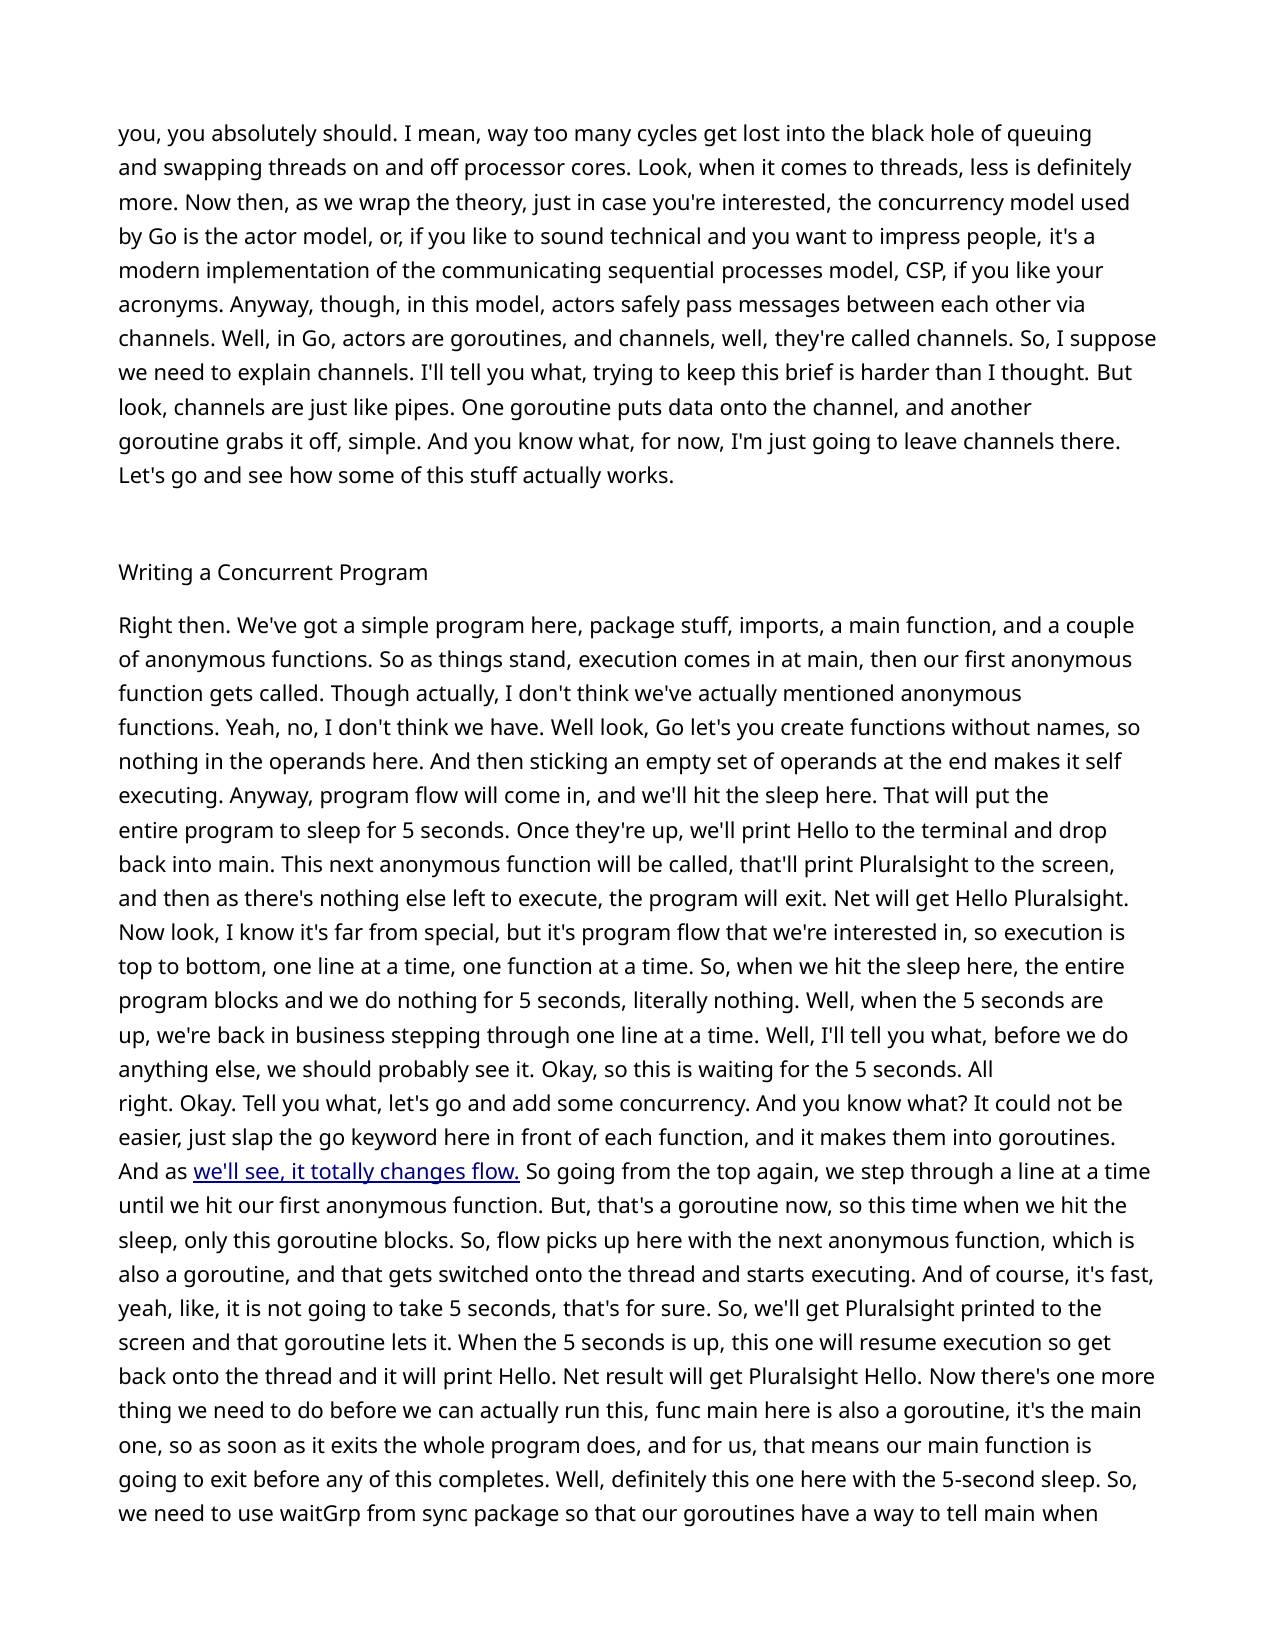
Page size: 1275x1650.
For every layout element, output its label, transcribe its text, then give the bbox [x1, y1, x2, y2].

text you, you absolutely should. I mean, way too many cycles get lost into the black hole of queuing and swapping threads on and off processor cores. Look, when it comes to threads, less is definitely more. Now then, as we wrap the theory, just in case you're interested, the concurrency model used by Go is the actor model, or, if you like to sound technical and you want to impress people, it's a modern implementation of the communicating sequential processes model, CSP, if you like your acronyms. Anyway, though, in this model, actors safely pass messages between each other via channels. Well, in Go, actors are goroutines, and channels, well, they're called channels. So, I suppose we need to explain channels. I'll tell you what, trying to keep this brief is harder than I thought. But look, channels are just like pipes. One goroutine puts data onto the channel, and another goroutine grabs it off, simple. And you know what, for now, I'm just going to leave channels there. Let's go and see how some of this stuff actually works. [118, 118, 1157, 489]
text Right then. We've got a simple program here, package stuff, imports, a main function, and a couple of anonymous functions. So as things stand, execution comes in at main, then our first anonymous function gets called. Though actually, I don't think we've actually mentioned anonymous functions. Yeah, no, I don't think we have. Well look, Go let's you create functions without names, so nothing in the operands here. And then sticking an empty set of operands at the end makes it self executing. Anyway, program flow will come in, and we'll hit the sleep here. That will put the entire program to sleep for 5 seconds. Once they're up, we'll print Hello to the terminal and drop back into main. This next anonymous function will be called, that'll print Pluralsight to the screen, and then as there's nothing else left to execute, the program will exit. Net will get Hello Pluralsight. Now look, I know it's far from special, but it's program flow that we're interested in, so execution is top to bottom, one line at a time, one function at a time. So, when we hit the sleep here, the entire program blocks and we do nothing for 5 seconds, literally nothing. Well, when the 5 seconds are up, we're back in business stepping through one line at a time. Well, I'll tell you what, before we do anything else, we should probably see it. Okay, so this is waiting for the 5 seconds. All right. Okay. Tell you what, let's go and add some concurrency. And you know what? It could not be easier, just slap the go keyword here in front of each function, and it makes them into goroutines. And as we'll see, it totally changes flow. So going from the top again, we step through a line at a time until we hit our first anonymous function. But, that's a goroutine now, so this time when we hit the sleep, only this goroutine blocks. So, flow picks up here with the next anonymous function, which is also a goroutine, and that gets switched onto the thread and starts executing. And of course, it's fast, yeah, like, it is not going to take 5 seconds, that's for sure. So, we'll get Pluralsight printed to the screen and that goroutine lets it. When the 5 seconds is up, this one will resume execution so get back onto the thread and it will print Hello. Net result will get Pluralsight Hello. Now there's one more thing we need to do before we can actually run this, func main here is also a goroutine, it's the main one, so as soon as it exits the whole program does, and for us, that means our main function is going to exit before any of this completes. Well, definitely this one here with the 5‑second sleep. So, we need to use waitGrp from sync package so that our goroutines have a way to tell main when [118, 610, 1157, 1528]
subtitle Writing a Concurrent Program [118, 556, 1157, 586]
